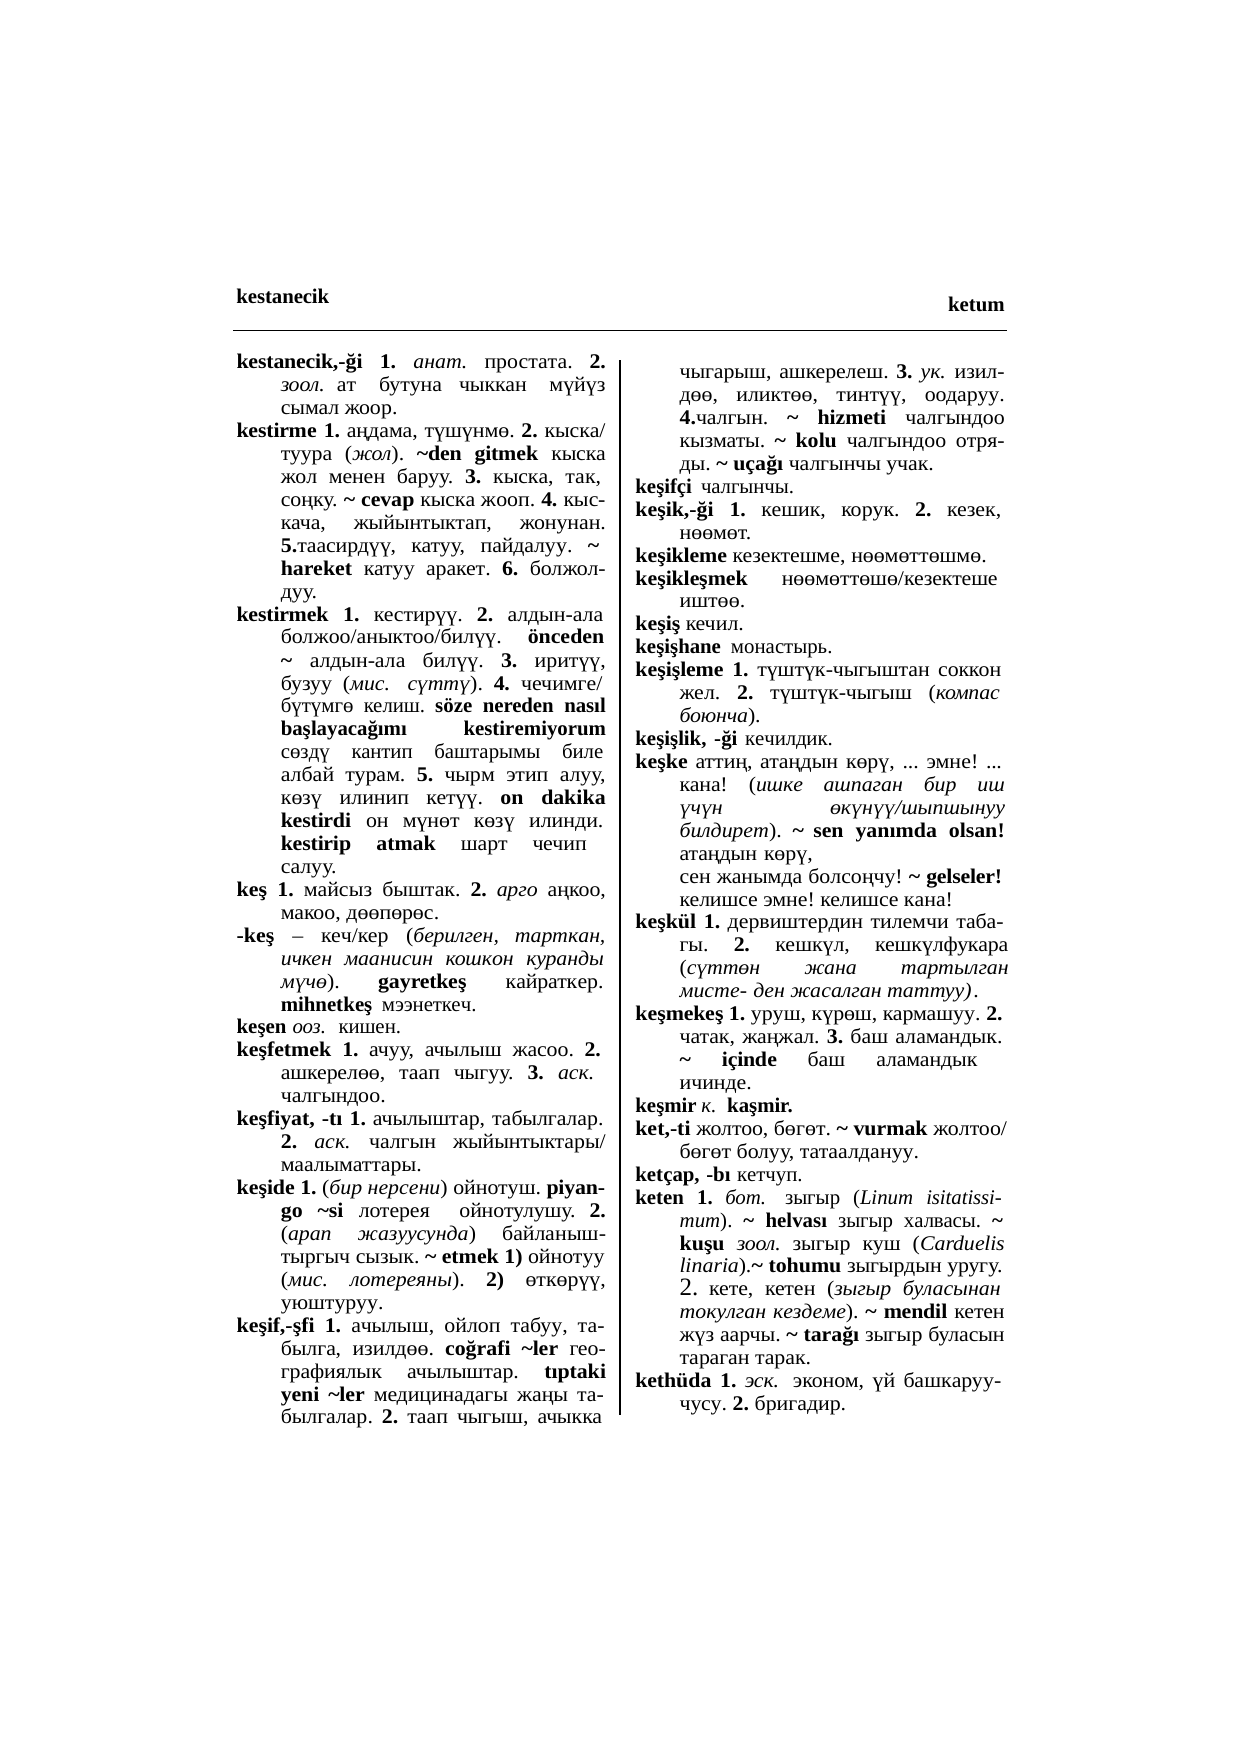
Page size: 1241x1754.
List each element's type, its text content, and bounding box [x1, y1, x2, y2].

text боюнча). [679, 704, 761, 727]
text гы. 2. кешкүл, кешкүлфукара (сүттөн жана тартылган мисте- ден жасалган таттуу). [679, 933, 1008, 1002]
text kestanecik [236, 284, 330, 308]
text чатак, жаңжал. 3. баш аламандык. [679, 1025, 1005, 1048]
text ketçap, -bı кетчуп. [635, 1163, 1065, 1186]
text албай турам. 5. чырм этип алуу, көзү илинип кетүү. on dakika kestirdi он мүнөт көзү илинди. [281, 763, 606, 832]
text соңку. ~ cevap кыска жооп. 4. кыс- кача, жыйынтыктап, жонунан. 5.таасирдүү, катуу, пайдалуу. ~ [281, 488, 606, 557]
text mihnetkeş мээнеткеч. [281, 993, 478, 1016]
text былга, изилдөө. coğrafi ~ler гео- графиялык ачылыштар. tıptaki yeni ~ler медицинадагы жаңы та- [281, 1337, 606, 1406]
text ашкерелөө, таап чыгуу. 3. аск. [281, 1061, 600, 1084]
text чалгындоо. [281, 1084, 386, 1107]
text ~ алдын-ала билүү. 3. иритүү, бузуу (мис. сүттү). 4. чечимге/ [281, 649, 606, 694]
text ket,-ti жолтоо, бөгөт. ~ vurmak жолтоо/ бөгөт болуу, татаалдануу. [635, 1117, 1051, 1163]
text kestirmek 1. кестирүү. 2. алдын-ала [236, 603, 606, 626]
text keşmekeş 1. уруш, күрөш, кармашуу. 2. [635, 1002, 1065, 1025]
text -keş – кеч/кер (берилген, тарткан, ичкен маанисин кошкон куранды мүчө). gayretkeş кайраткер. [236, 924, 606, 993]
text сен жанымда болсоңчу! ~ gelseler! [679, 865, 1004, 888]
text болжоо/аныктоо/билүү. önceden [281, 626, 606, 649]
text чыгарыш, ашкерелеш. 3. ук. изил- дөө, иликтөө, тинтүү, оодаруу. 4.чалгын. ~ hizmeti чалгындоо кызматы. ~ kolu чалгындоо отря- ды. ~ uçağı чалгынчы учак. [679, 359, 1005, 475]
text keşen ооз. кишен. [236, 1016, 606, 1038]
text keşiş кечил. [635, 612, 1065, 635]
text kuşu зоол. зыгыр куш (Carduelis linaria).~ tohumu зыгырдын уругу. [679, 1232, 1005, 1277]
text keşişhane монастырь. [635, 635, 1065, 658]
text keşmir к. kaşmir. [635, 1094, 1065, 1117]
text бүтүмгө келиш. söze nereden nasıl başlayacağımı kestiremiyorum сөздү кантип баштарымы биле [281, 694, 606, 763]
text келишсе эмне! келишсе кана! [679, 888, 955, 911]
text 2. аск. чалгын жыйынтыктары/ маалыматтары. [281, 1130, 606, 1176]
text keşfetmek 1. ачуу, ачылыш жасоо. 2. [236, 1038, 606, 1061]
text keşif,-şfi 1. ачылыш, ойлоп табуу, та- [236, 1314, 606, 1337]
text kethüda 1. эск. эконом, үй башкаруу- чусу. 2. бригадир. [635, 1369, 1021, 1415]
text кана! (ишке ашпаган бир иш үчүн өкүнүү/шыпшынуу билдирет). ~ sen yanımda olsan! атаңдын көрү, [679, 773, 1005, 865]
list кете, кетен (зыгыр буласынан [679, 1277, 1004, 1300]
text kestanecik,-ği 1. анат. простата. 2. зоол. ат бутуна чыккан мүйүз сымал жоор. [236, 350, 606, 419]
text токулган кездеме). ~ mendil кетен жүз аарчы. ~ tarağı зыгыр буласын тараган тарак. [679, 1300, 1005, 1369]
text (мис. лотереяны). 2) өткөрүү, уюштуруу. [281, 1268, 606, 1314]
text keşişleme 1. түштүк-чыгыштан соккон жел. 2. түштүк-чыгыш (компас [635, 658, 1005, 704]
text keşkül 1. дервиштердин тилемчи таба- [635, 911, 1065, 933]
text keş 1. майсыз быштак. 2. арго аңкоо, макоо, дөөпөрөс. [236, 878, 606, 924]
text hareket катуу аракет. 6. болжол- дуу. [281, 557, 606, 603]
text go ~si лотерея ойнотулушу. 2.(арап жазуусунда) байланыш- тыргыч сызык. ~ etmek 1) ойнотуу [281, 1199, 606, 1268]
text keşifçi чалгынчы. [635, 475, 1065, 498]
text keşişlik, -ği кечилдик. [635, 727, 1065, 750]
text keten 1. бот. зыгыр (Linum isitatissi- mum). ~ helvası зыгыр халвасы. ~ [635, 1186, 1052, 1232]
text keşide 1. (бир нерсени) ойнотуш. piyan- [236, 1176, 606, 1199]
text kestirme 1. аңдама, түшүнмө. 2. кыска/ туура (жол). ~den gitmek кыска жол менен баруу. 3. кыска, так, [236, 419, 606, 488]
text keşikleşmek нөөмөттөшө/кезектеше иштөө. [635, 567, 1004, 612]
text keşfiyat, -tı 1. ачылыштар, табылгалар. [236, 1107, 606, 1130]
text ketum [946, 292, 1007, 316]
text keşke аттиң, атаңдын көрү, ... эмне! ... [635, 750, 1065, 773]
text keşikleme кезектешме, нөөмөттөшмө. [635, 544, 1046, 567]
text ~ içinde баш аламандык ичинде. [679, 1048, 977, 1094]
text kestirip atmak шарт чечип салуу. [281, 832, 587, 878]
text былгалар. 2. таап чыгыш, ачыкка [281, 1406, 606, 1428]
text keşik,-ği 1. кешик, корук. 2. кезек, нөөмөт. [635, 498, 1065, 544]
